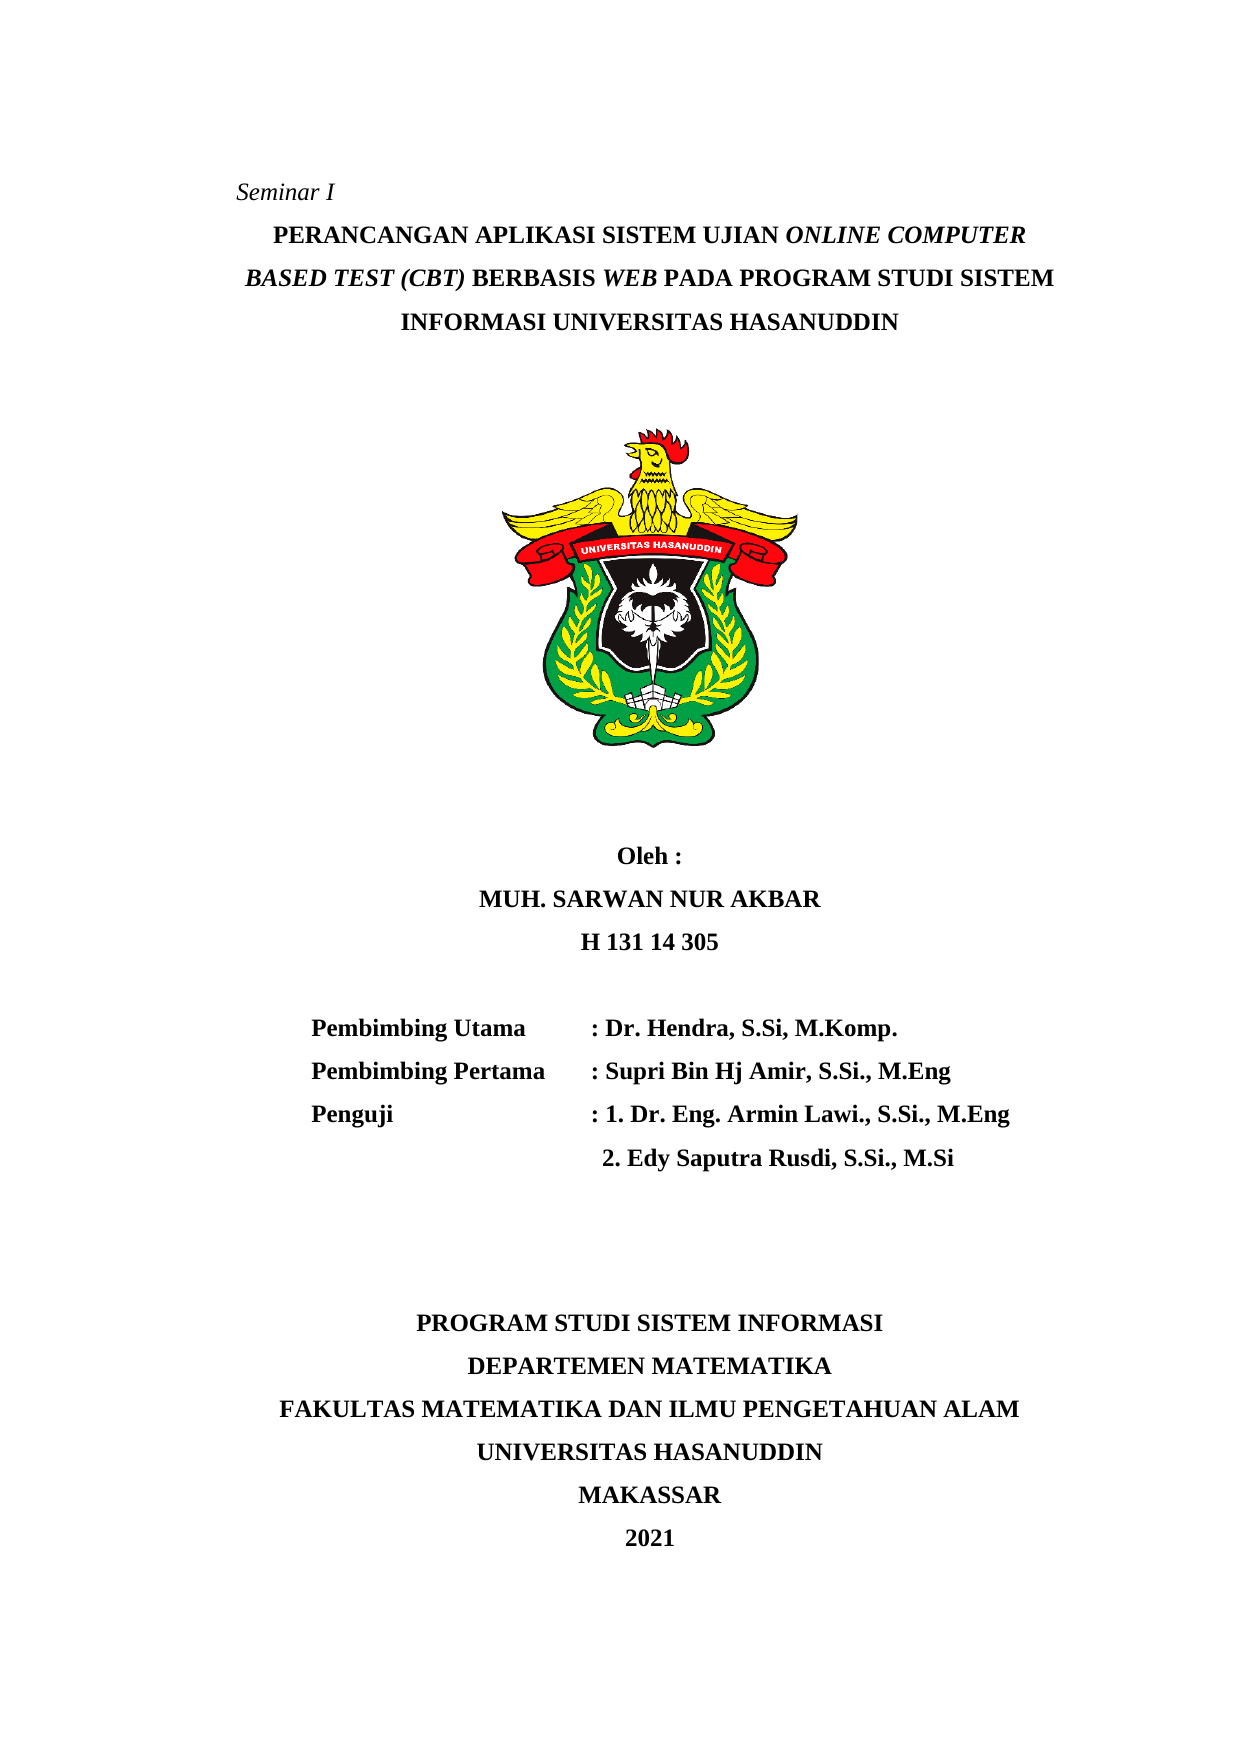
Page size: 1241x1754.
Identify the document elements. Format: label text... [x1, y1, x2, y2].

text Oleh : [236, 841, 1063, 869]
text Pembimbing Pertama : Supri Bin Hj Amir, S.Si., M.Eng [236, 1056, 1063, 1085]
text Seminar I [236, 177, 1063, 206]
text PERANCANGAN APLIKASI SISTEM UJIAN ONLINE COMPUTER BASED TEST (CBT) BERBASIS WEB PADA PROGRAM STUDI SISTEM INFORMASI UNIVERSITAS HASANUDDIN [236, 220, 1063, 335]
text PROGRAM STUDI SISTEM INFORMASI [236, 1308, 1063, 1337]
text MAKASSAR [236, 1480, 1063, 1509]
text 2021 [236, 1523, 1063, 1552]
text Penguji : 1. Dr. Eng. Armin Lawi., S.Si., M.Eng [236, 1099, 1063, 1128]
text FAKULTAS MATEMATIKA DAN ILMU PENGETAHUAN ALAM [236, 1394, 1063, 1423]
text 2. Edy Saputra Rusdi, S.Si., M.Si [564, 1143, 1063, 1171]
text MUH. SARWAN NUR AKBAR [236, 884, 1063, 913]
picture [502, 428, 798, 748]
text H 131 14 305 [236, 927, 1063, 956]
text Pembimbing Utama : Dr. Hendra, S.Si, M.Komp. [142, 1013, 1063, 1042]
text UNIVERSITAS HASANUDDIN [236, 1437, 1063, 1466]
text DEPARTEMEN MATEMATIKA [236, 1351, 1063, 1380]
